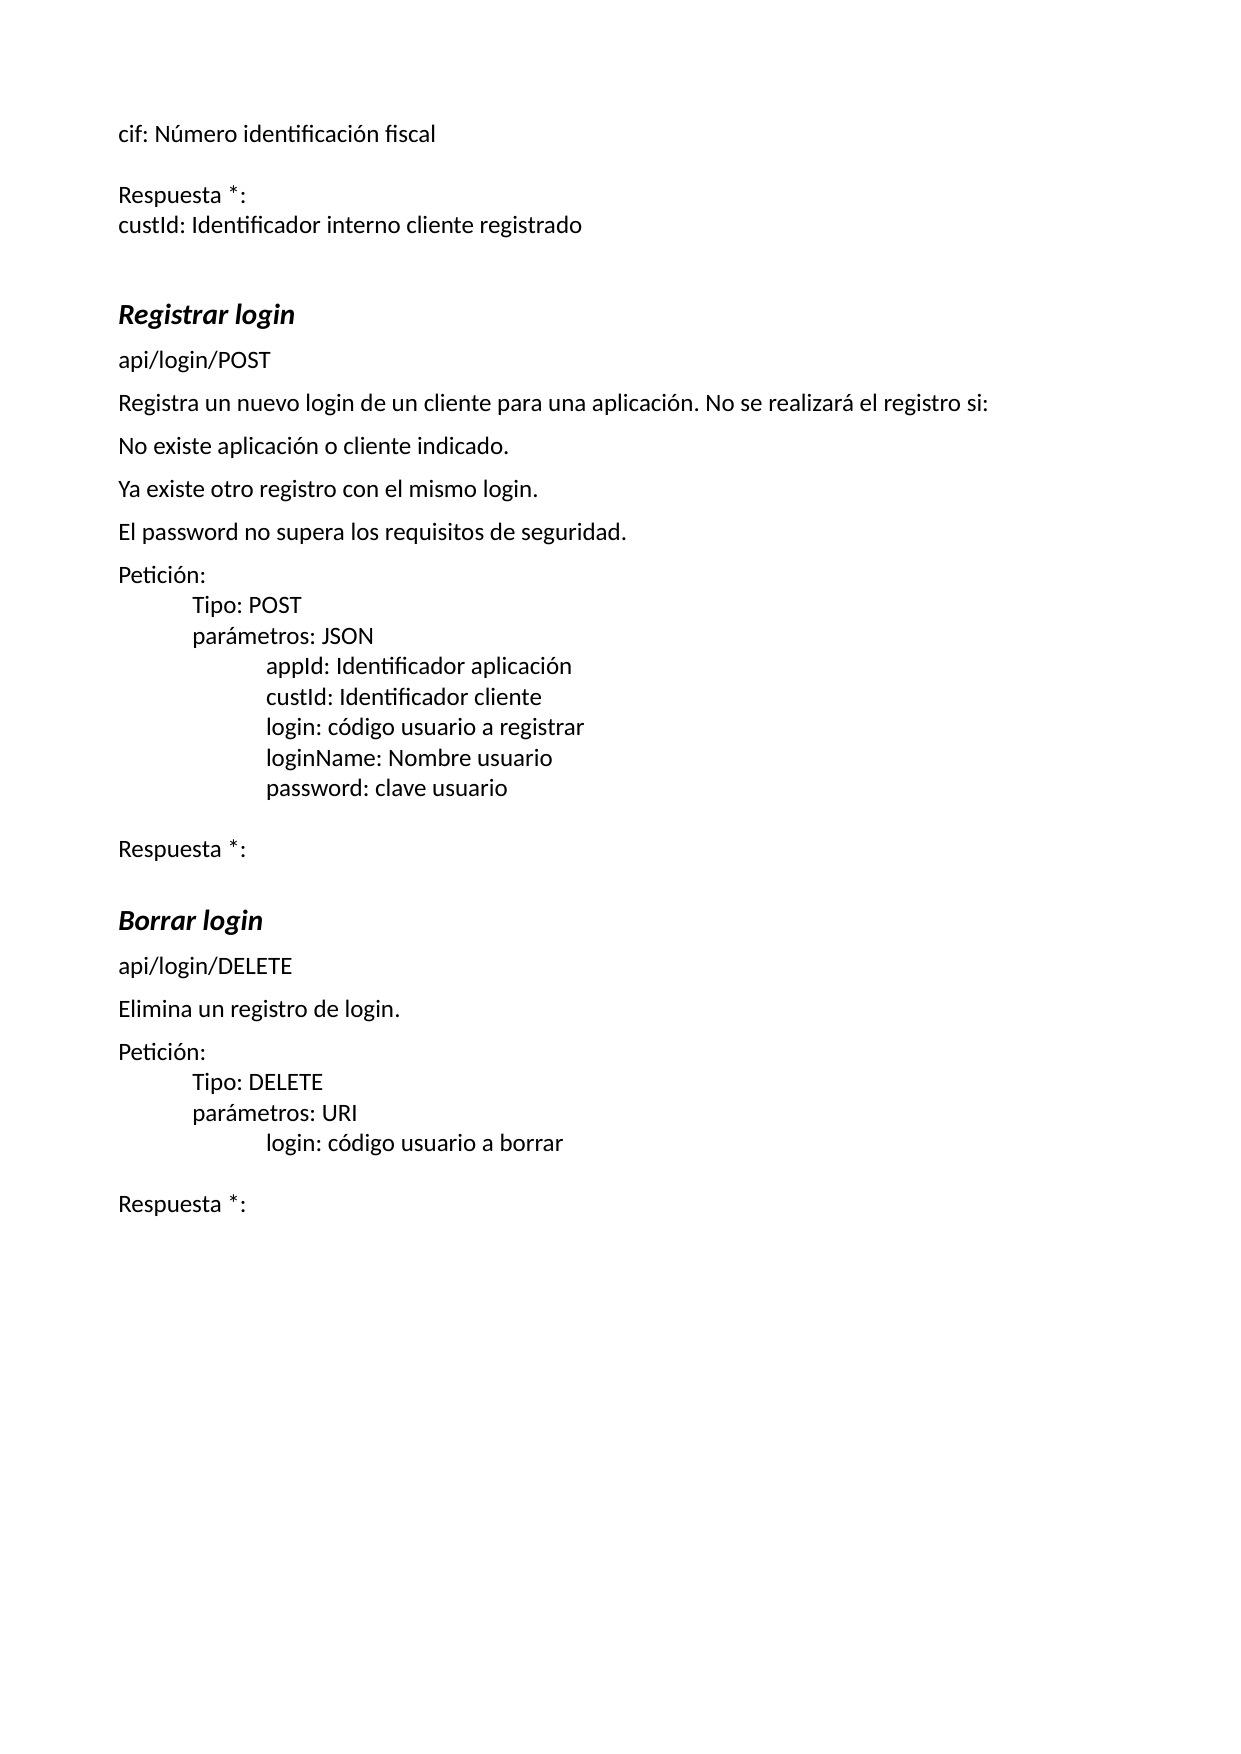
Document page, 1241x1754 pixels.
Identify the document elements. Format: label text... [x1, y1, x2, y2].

text Tipo: DELETE [118, 1066, 1122, 1097]
text Respuesta *: [118, 1188, 1122, 1219]
text Respuesta *: [118, 179, 1122, 210]
text login: código usuario a borrar [118, 1127, 1122, 1158]
subtitle Registrar login [118, 296, 1122, 331]
text login: código usuario a registrar [266, 712, 1122, 742]
text parámetros: JSON [118, 620, 1122, 651]
text Elimina un registro de login. [118, 993, 1122, 1023]
text Petición: [118, 559, 1122, 589]
text loginName: Nombre usuario [266, 742, 1122, 773]
text No existe aplicación o cliente indicado. [118, 430, 1122, 460]
text custId: Identificador interno cliente registrado [118, 210, 1122, 240]
subtitle Borrar login [118, 902, 1122, 937]
text cif: Número identificación fiscal [118, 118, 1122, 149]
text custId: Identificador cliente [266, 681, 1122, 712]
text Tipo: POST [118, 589, 1122, 620]
text Ya existe otro registro con el mismo login. [118, 473, 1122, 503]
text El password no supera los requisitos de seguridad. [118, 516, 1122, 546]
text Petición: [118, 1036, 1122, 1066]
text appId: Identificador aplicación [266, 651, 1122, 681]
text parámetros: URI [118, 1097, 1122, 1127]
text password: clave usuario [266, 773, 1122, 803]
text api/login/POST [118, 344, 1122, 374]
text Respuesta *: [118, 834, 1122, 864]
text api/login/DELETE [118, 950, 1122, 980]
text Registra un nuevo login de un cliente para una aplicación. No se realizará el registro si: [118, 387, 1122, 417]
